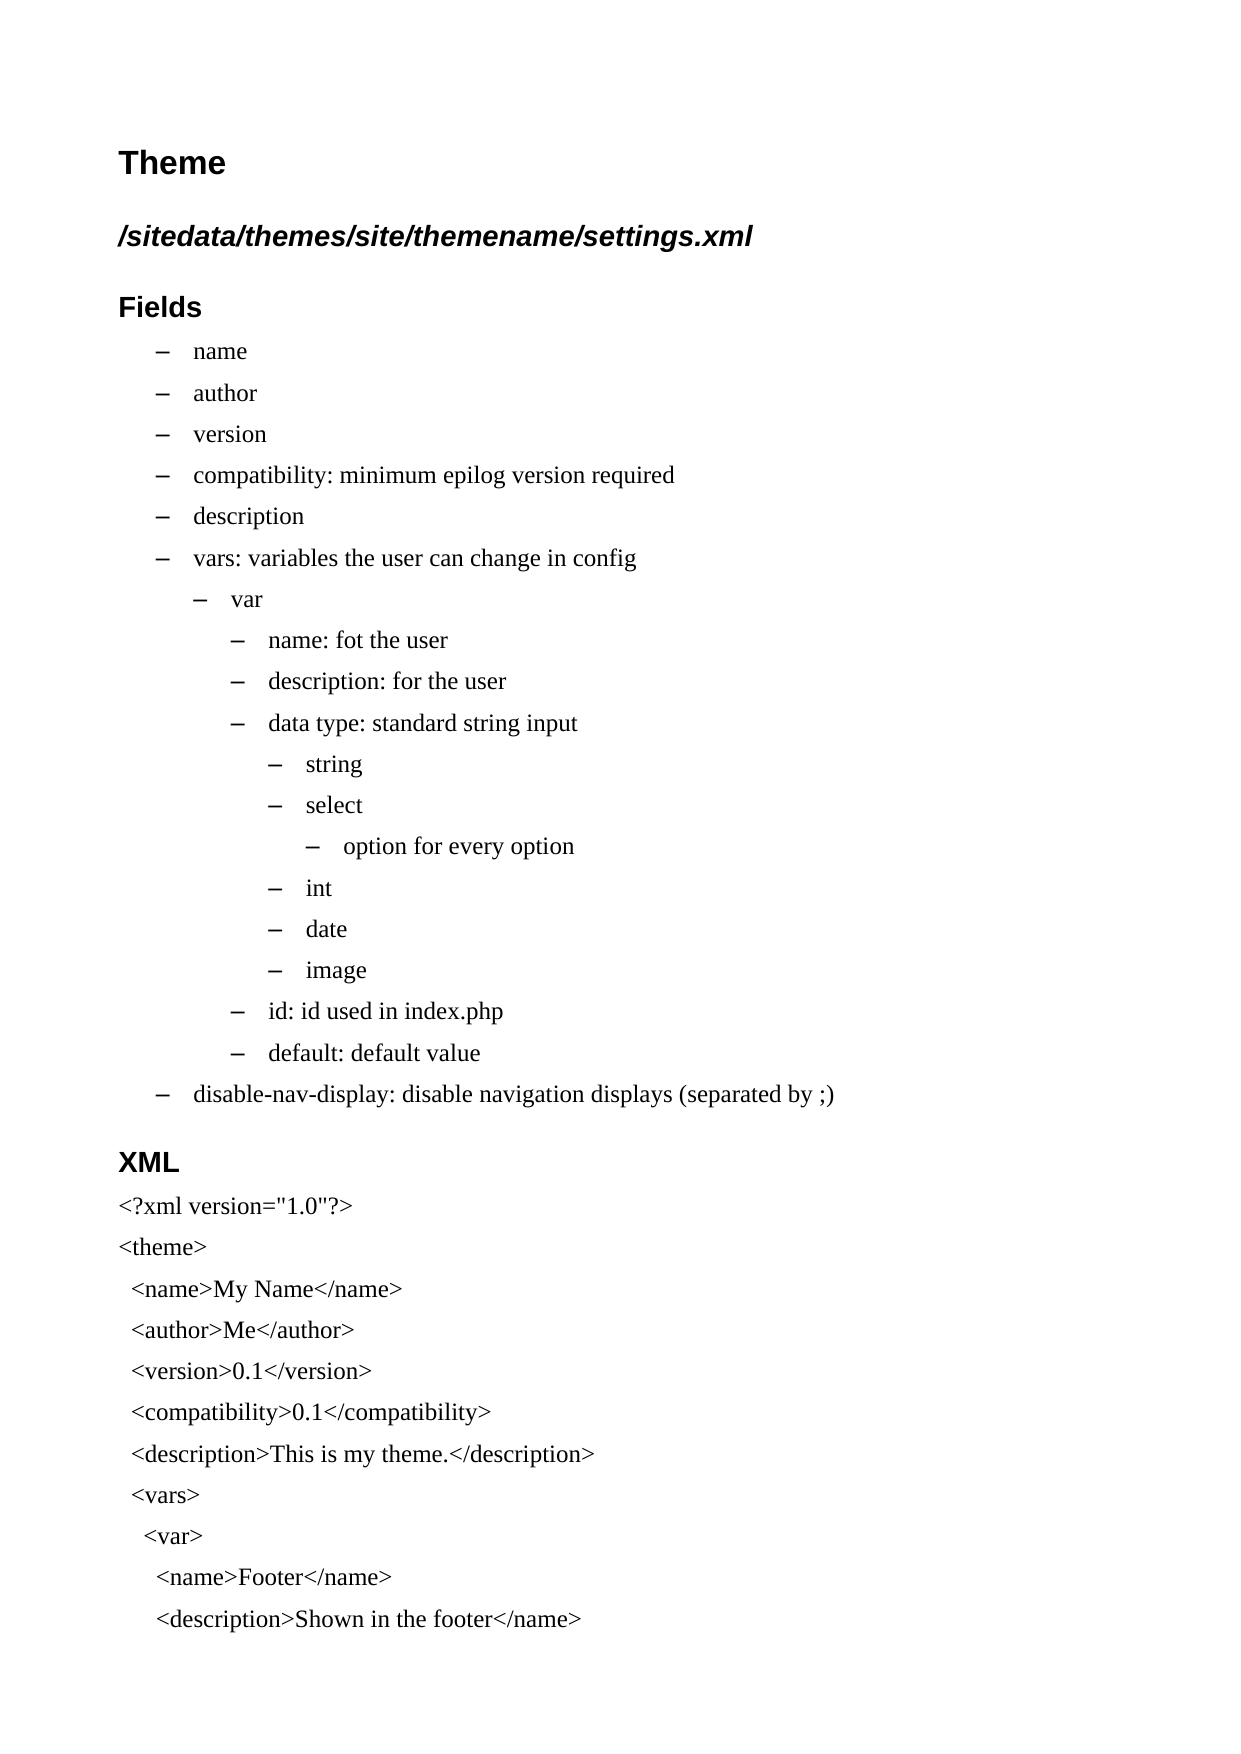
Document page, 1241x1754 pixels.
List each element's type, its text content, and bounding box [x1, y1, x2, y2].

subtitle /sitedata/themes/site/themename/settings.xml [118, 219, 1122, 253]
text <version>0.1</version> [118, 1356, 1122, 1385]
list default: default value [231, 1038, 1122, 1066]
list id: id used in index.php [231, 996, 1122, 1025]
text <description>This is my theme.</description> [118, 1439, 1122, 1467]
list vars: variables the user can change in config [156, 543, 1122, 571]
list description: for the user [231, 666, 1122, 695]
list author [156, 378, 1122, 406]
text <name>My Name</name> [118, 1274, 1122, 1302]
list var [193, 584, 1122, 613]
text <author>Me</author> [118, 1315, 1122, 1344]
list option for every option [306, 831, 1122, 860]
subtitle Fields [118, 290, 1122, 324]
list version [156, 419, 1122, 448]
text <vars> [118, 1480, 1122, 1509]
list date [268, 914, 1122, 943]
list compatibility: minimum epilog version required [156, 460, 1122, 489]
subtitle XML [118, 1145, 1122, 1179]
text <theme> [118, 1232, 1122, 1261]
list description [156, 501, 1122, 530]
list image [268, 955, 1122, 984]
list disable-nav-display: disable navigation displays (separated by ;) [156, 1079, 1122, 1108]
subtitle Theme [118, 143, 1122, 182]
text <?xml version="1.0"?> [118, 1191, 1122, 1220]
list int [268, 873, 1122, 901]
list name: fot the user [231, 625, 1122, 654]
list select [268, 790, 1122, 819]
text <var> [118, 1521, 1122, 1550]
text <name>Footer</name> [118, 1562, 1122, 1591]
list string [268, 749, 1122, 778]
text <compatibility>0.1</compatibility> [118, 1397, 1122, 1426]
list name [156, 336, 1122, 365]
text <description>Shown in the footer</name> [118, 1604, 1122, 1632]
list data type: standard string input [231, 708, 1122, 736]
